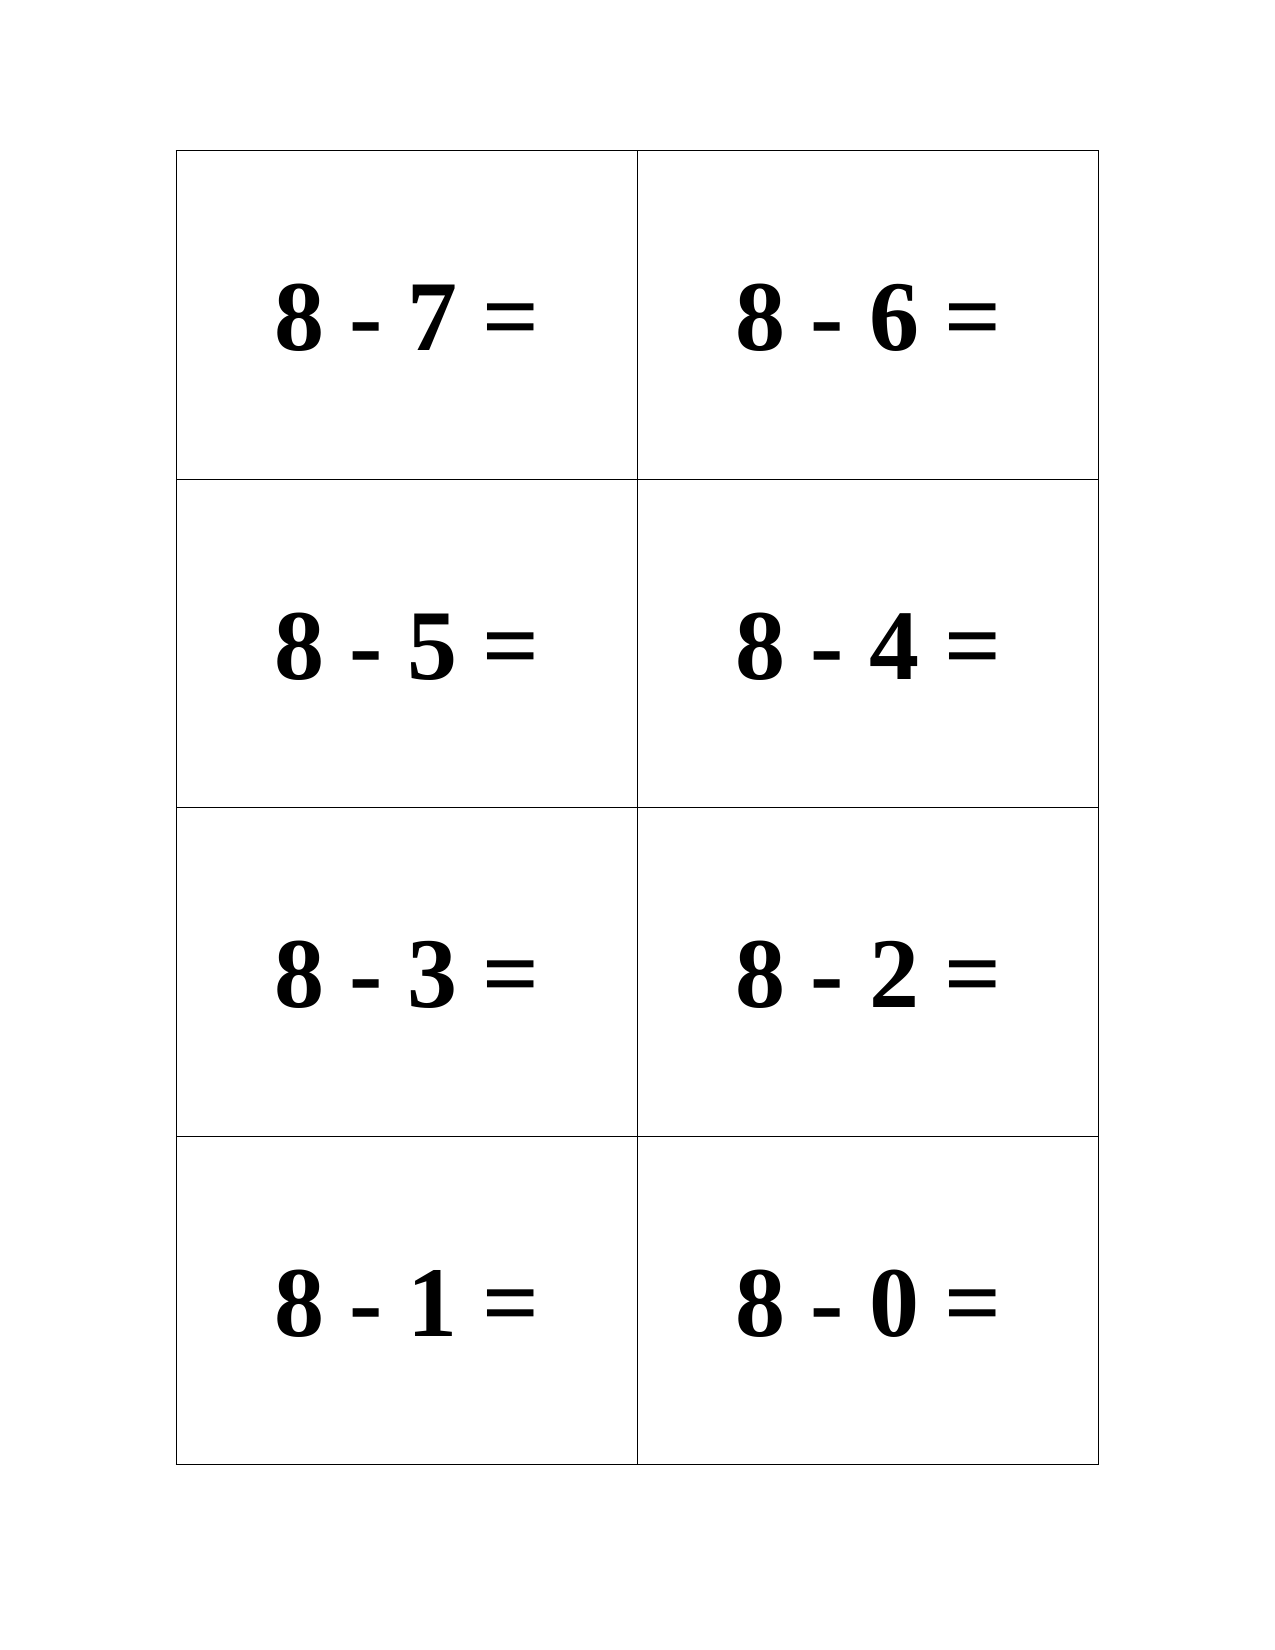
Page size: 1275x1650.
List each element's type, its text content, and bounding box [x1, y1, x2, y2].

table_cell 8 - 0 = [638, 1137, 1098, 1464]
table_cell 8 - 5 = [177, 480, 637, 807]
table_cell 8 - 2 = [638, 808, 1098, 1136]
table_cell 8 - 4 = [638, 480, 1098, 807]
table_cell 8 - 1 = [177, 1137, 637, 1464]
table_cell 8 - 6 = [638, 151, 1098, 478]
table_cell 8 - 3 = [177, 808, 637, 1136]
table_cell 8 - 7 = [177, 151, 637, 478]
